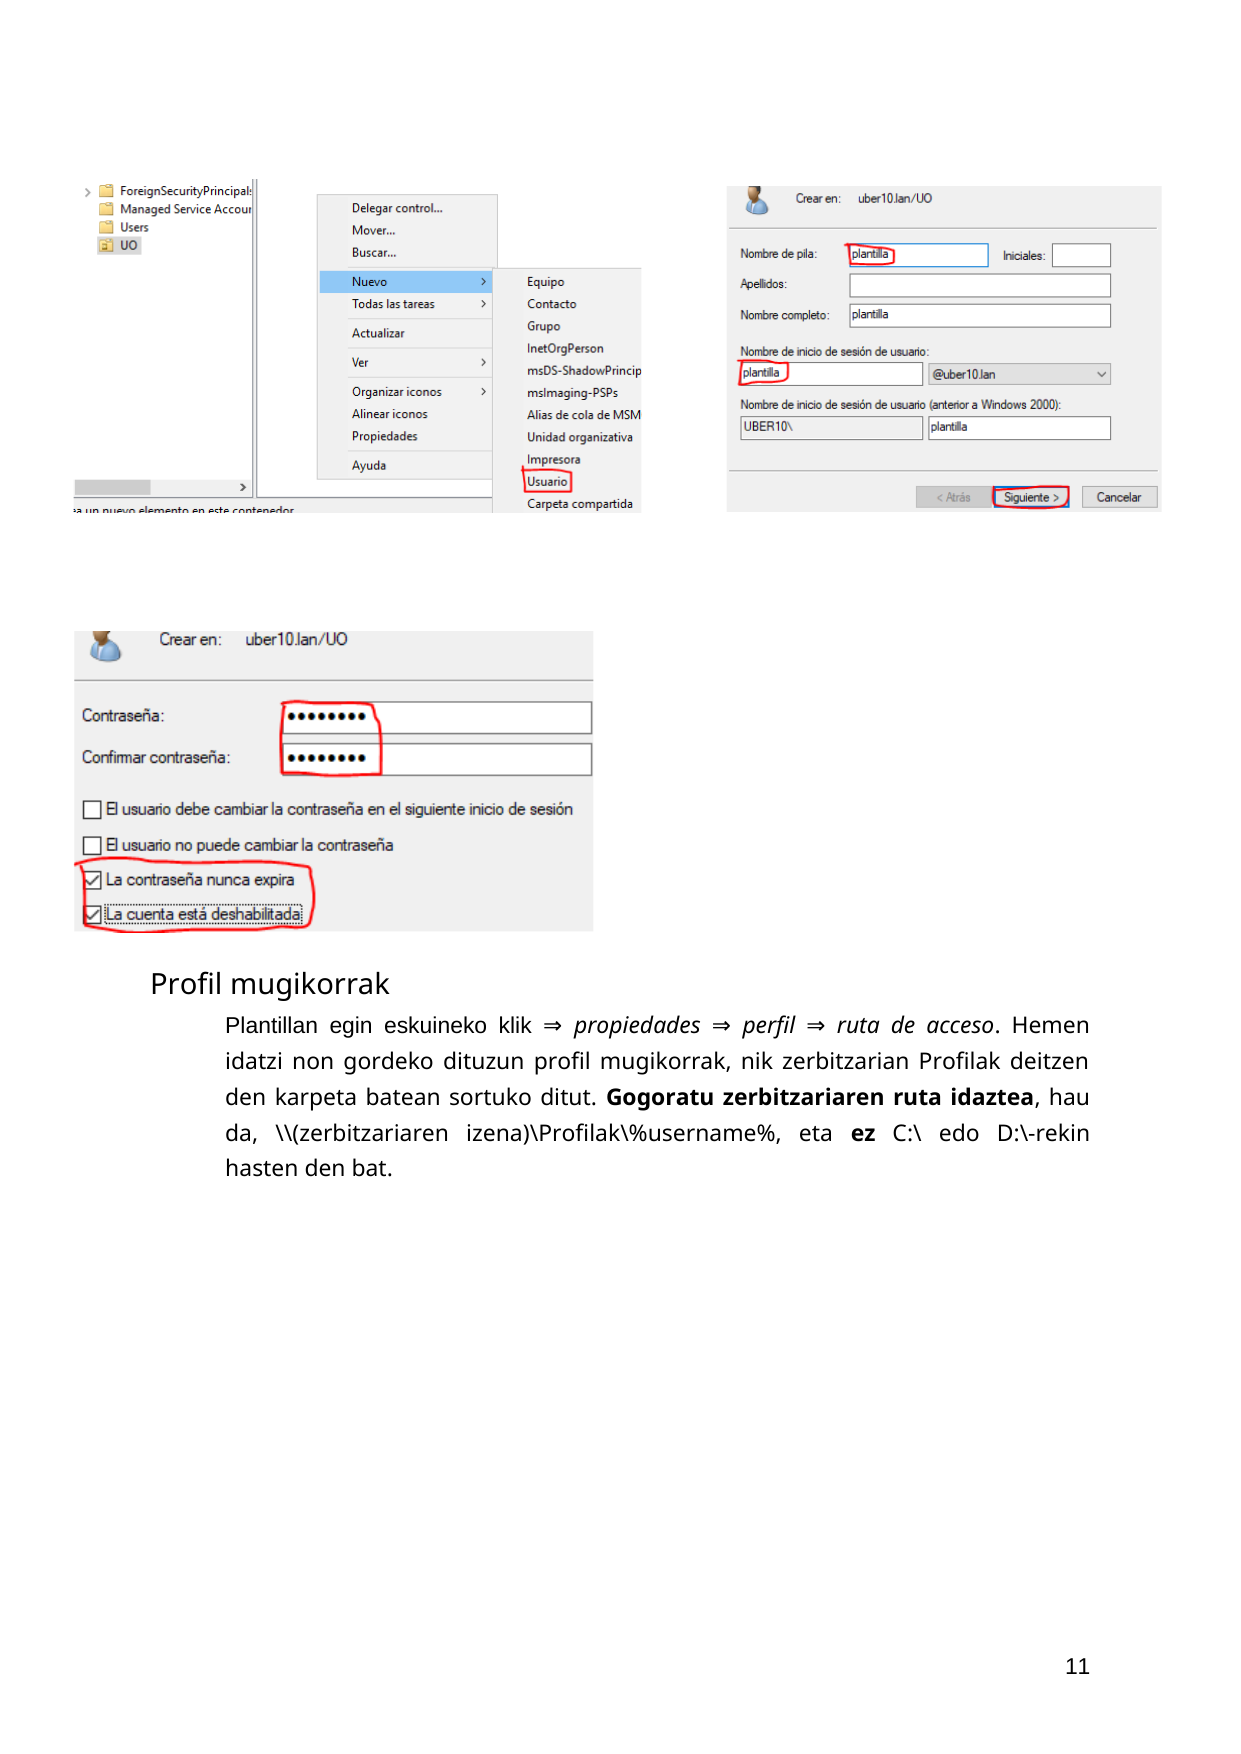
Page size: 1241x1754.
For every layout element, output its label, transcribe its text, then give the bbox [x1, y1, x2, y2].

picture [73, 631, 594, 933]
picture [726, 186, 1162, 512]
picture [73, 179, 642, 513]
text Profil mugikorrak [150, 613, 1090, 1003]
text Plantillan egin eskuineko klik ⇒ propiedades ⇒ perfil ⇒ ruta de acceso. Hemen idatzi non gordeko dituzun profil mugikorrak, nik zerbitzarian Profilak deitzen den karpeta batean sortuko ditut. Gogoratu zerbitzariaren ruta idaztea, hau da, \\(zerbitzariaren izena)\Profilak\%username%, eta ez C:\ edo D:\-rekin hasten den bat. [225, 1009, 1090, 1184]
